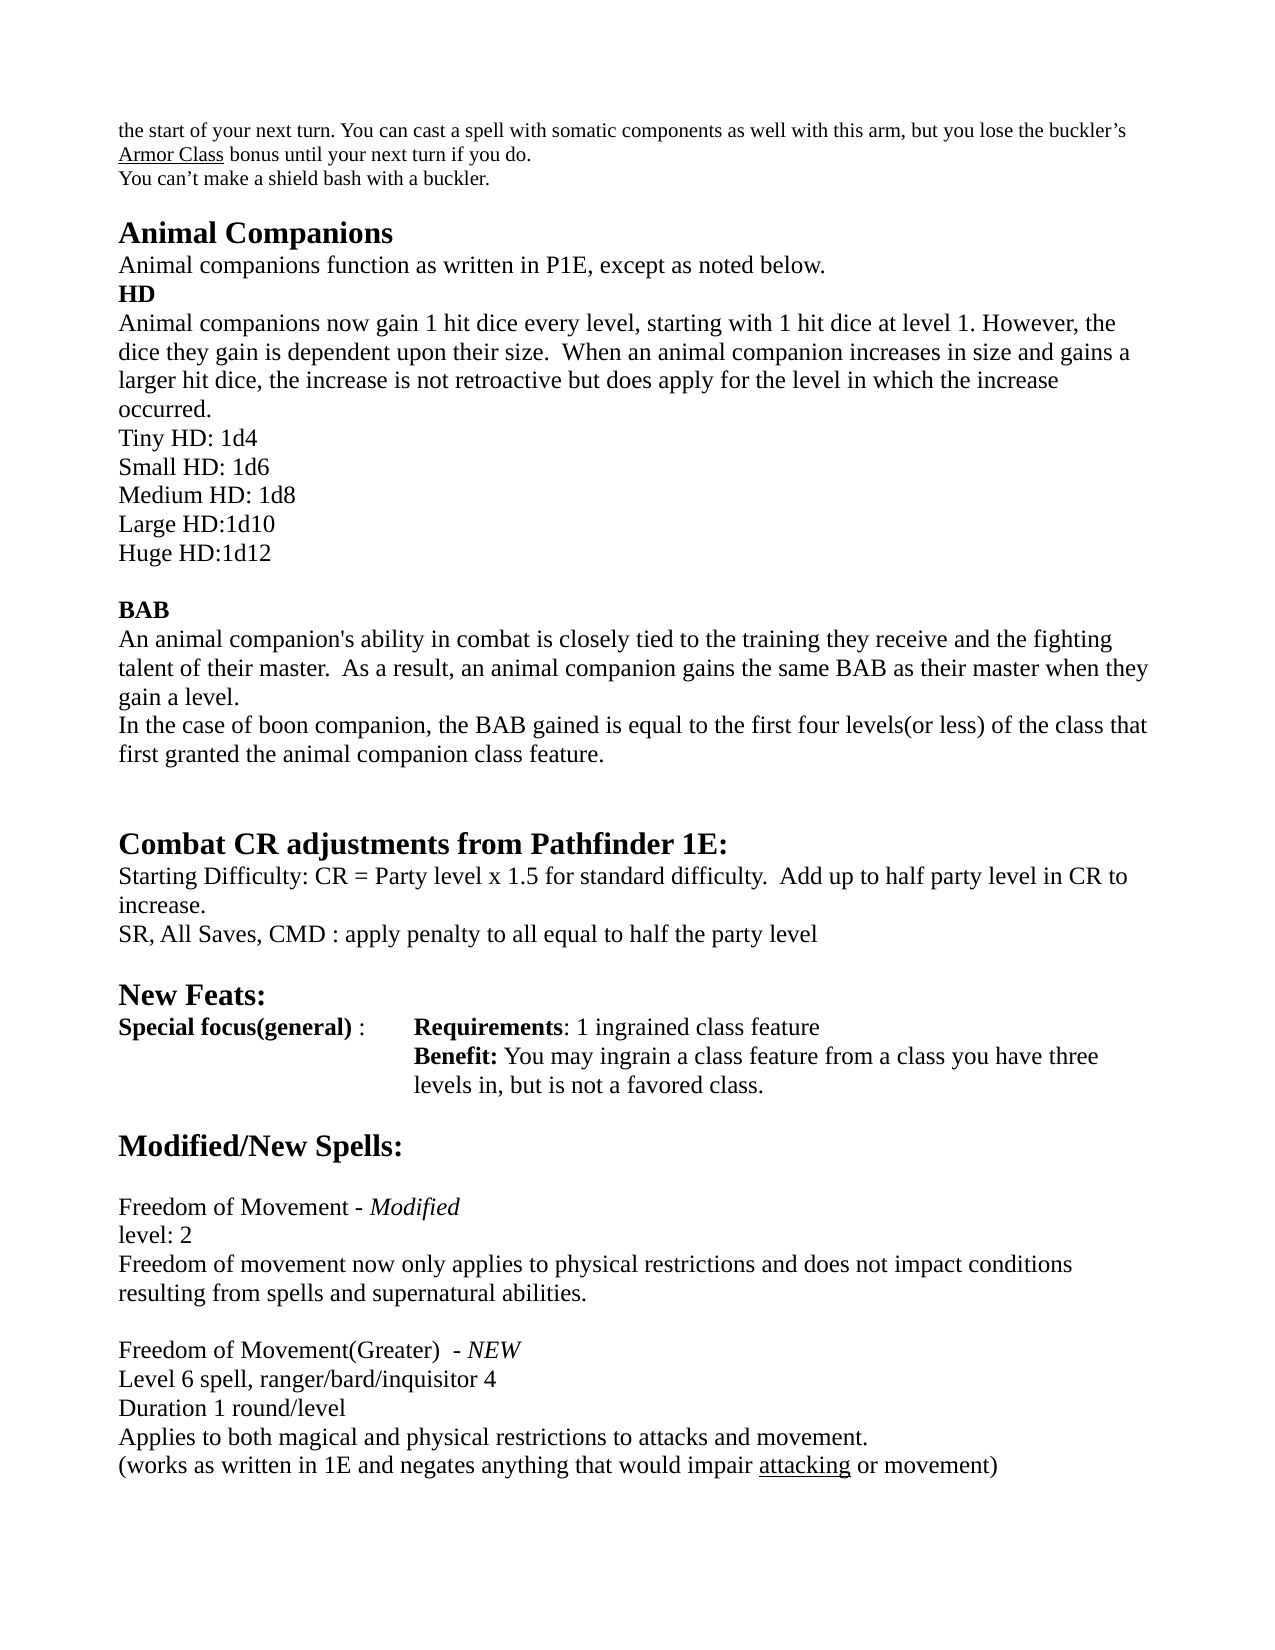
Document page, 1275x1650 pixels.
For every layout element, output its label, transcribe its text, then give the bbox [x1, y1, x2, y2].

text Tiny HD: 1d4 Small HD: 1d6 Medium HD: 1d8 Large HD:1d10 Huge HD:1d12 [118, 423, 1157, 595]
text Animal companions function as written in P1E, except as noted below. [118, 250, 1157, 279]
text Animal Companions [118, 214, 1157, 250]
text level: 2 [118, 1221, 1157, 1249]
text Combat CR adjustments from Pathfinder 1E: [118, 825, 1157, 861]
text Modified/New Spells: [118, 1127, 1157, 1163]
text Freedom of Movement - Modified [118, 1192, 1157, 1221]
text Benefit: You may ingrain a class feature from a class you have three levels in, but is not a favored class. [118, 1041, 1157, 1098]
text (works as written in 1E and negates anything that would impair attacking or movement) [118, 1451, 1157, 1479]
text Level 6 spell, ranger/bard/inquisitor 4 [118, 1364, 1157, 1393]
text An animal companion's ability in combat is closely tied to the training they receive and the fighting talent of their master. As a result, an animal companion gains the same BAB as their master when they gain a level. [118, 624, 1157, 710]
text Freedom of Movement(Greater) - NEW [118, 1336, 1157, 1364]
text In the case of boon companion, the BAB gained is equal to the first four levels(or less) of the class that first granted the animal companion class feature. [118, 710, 1157, 768]
text SR, All Saves, CMD : apply penalty to all equal to half the party level [118, 919, 1157, 947]
text HD [118, 279, 1157, 308]
text Freedom of movement now only applies to physical restrictions and does not impact conditions resulting from spells and supernatural abilities. [118, 1249, 1157, 1307]
text You can’t make a shield bash with a buckler. [118, 166, 1157, 190]
text New Feats: Special focus(general) : Requirements: 1 ingrained class feature [118, 976, 1157, 1041]
text Applies to both magical and physical restrictions to attacks and movement. [118, 1422, 1157, 1451]
text Duration 1 round/level [118, 1393, 1157, 1422]
text Starting Difficulty: CR = Party level x 1.5 for standard difficulty. Add up to half party level in CR to increase. [118, 861, 1157, 919]
text BAB [118, 595, 1157, 624]
text the start of your next turn. You can cast a spell with somatic components as well with this arm, but you lose the buckler’s Armor Class bonus until your next turn if you do. [118, 118, 1157, 166]
text Animal companions now gain 1 hit dice every level, starting with 1 hit dice at level 1. However, the dice they gain is dependent upon their size. When an animal companion increases in size and gains a larger hit dice, the increase is not retroactive but does apply for the level in which the increase occurred. [118, 308, 1157, 423]
